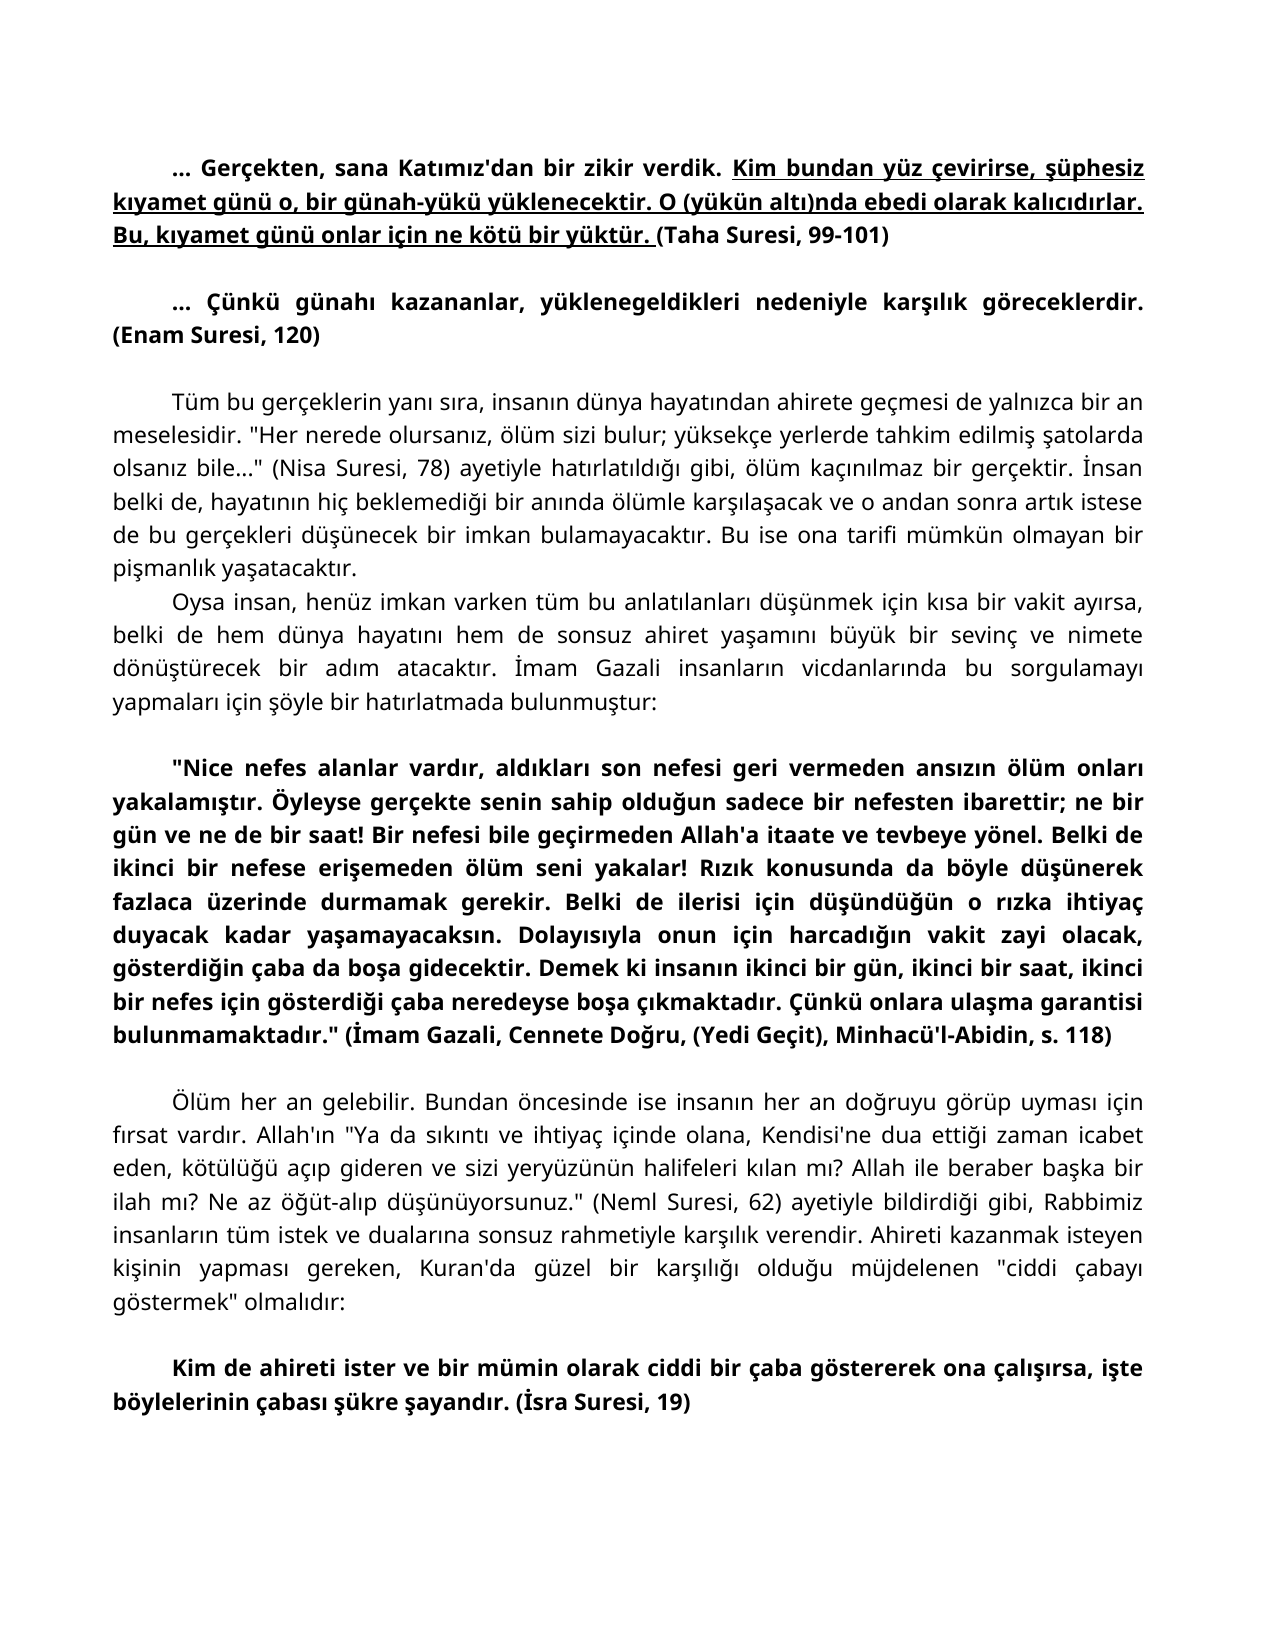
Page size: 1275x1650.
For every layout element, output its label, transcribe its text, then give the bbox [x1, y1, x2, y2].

text Kim de ahireti ister ve bir mümin olarak ciddi bir çaba göstererek ona çalışırsa, işte böylelerinin çabası şükre şayandır. (İsra Suresi, 19) [112, 1350, 1145, 1417]
text ... Gerçekten, sana Katımız'dan bir zikir verdik. Kim bundan yüz çevirirse, şüphesiz kıyamet günü o, bir günah-yükü yüklenecektir. O (yükün altı)nda ebedi olarak kalıcıdırlar. Bu, kıyamet günü onlar için ne kötü bir yüktür. (Taha Suresi, 99-101) [112, 150, 1145, 250]
text "Nice nefes alanlar vardır, aldıkları son nefesi geri vermeden ansızın ölüm onları yakalamıştır. Öyleyse gerçekte senin sahip olduğun sadece bir nefesten ibarettir; ne bir gün ve ne de bir saat! Bir nefesi bile geçirmeden Allah'a itaate ve tevbeye yönel. Belki de ikinci bir nefese erişemeden ölüm seni yakalar! Rızık konusunda da böyle düşünerek fazlaca üzerinde durmamak gerekir. Belki de ilerisi için düşündüğün o rızka ihtiyaç duyacak kadar yaşamayacaksın. Dolayısıyla onun için harcadığın vakit zayi olacak, gösterdiğin çaba da boşa gidecektir. Demek ki insanın ikinci bir gün, ikinci bir saat, ikinci bir nefes için gösterdiği çaba neredeyse boşa çıkmaktadır. Çünkü onlara ulaşma garantisi bulunmamaktadır." (İmam Gazali, Cennete Doğru, (Yedi Geçit), Minhacü'l-Abidin, s. 118) [112, 750, 1145, 1050]
text Oysa insan, henüz imkan varken tüm bu anlatılanları düşünmek için kısa bir vakit ayırsa, belki de hem dünya hayatını hem de sonsuz ahiret yaşamını büyük bir sevinç ve nimete dönüştürecek bir adım atacaktır. İmam Gazali insanların vicdanlarında bu sorgulamayı yapmaları için şöyle bir hatırlatmada bulunmuştur: [112, 583, 1145, 717]
text ... Çünkü günahı kazananlar, yüklenegeldikleri nedeniyle karşılık göreceklerdir. (Enam Suresi, 120) [112, 283, 1145, 350]
text Ölüm her an gelebilir. Bundan öncesinde ise insanın her an doğruyu görüp uyması için fırsat vardır. Allah'ın "Ya da sıkıntı ve ihtiyaç içinde olana, Kendisi'ne dua ettiği zaman icabet eden, kötülüğü açıp gideren ve sizi yeryüzünün halifeleri kılan mı? Allah ile beraber başka bir ilah mı? Ne az öğüt-alıp düşünüyorsunuz." (Neml Suresi, 62) ayetiyle bildirdiği gibi, Rabbimiz insanların tüm istek ve dualarına sonsuz rahmetiyle karşılık verendir. Ahireti kazanmak isteyen kişinin yapması gereken, Kuran'da güzel bir karşılığı olduğu müjdelenen "ciddi çabayı göstermek" olmalıdır: [112, 1083, 1145, 1317]
text Tüm bu gerçeklerin yanı sıra, insanın dünya hayatından ahirete geçmesi de yalnızca bir an meselesidir. "Her nerede olursanız, ölüm sizi bulur; yüksekçe yerlerde tahkim edilmiş şatolarda olsanız bile..." (Nisa Suresi, 78) ayetiyle hatırlatıldığı gibi, ölüm kaçınılmaz bir gerçektir. İnsan belki de, hayatının hiç beklemediği bir anında ölümle karşılaşacak ve o andan sonra artık istese de bu gerçekleri düşünecek bir imkan bulamayacaktır. Bu ise ona tarifi mümkün olmayan bir pişmanlık yaşatacaktır. [112, 383, 1145, 583]
